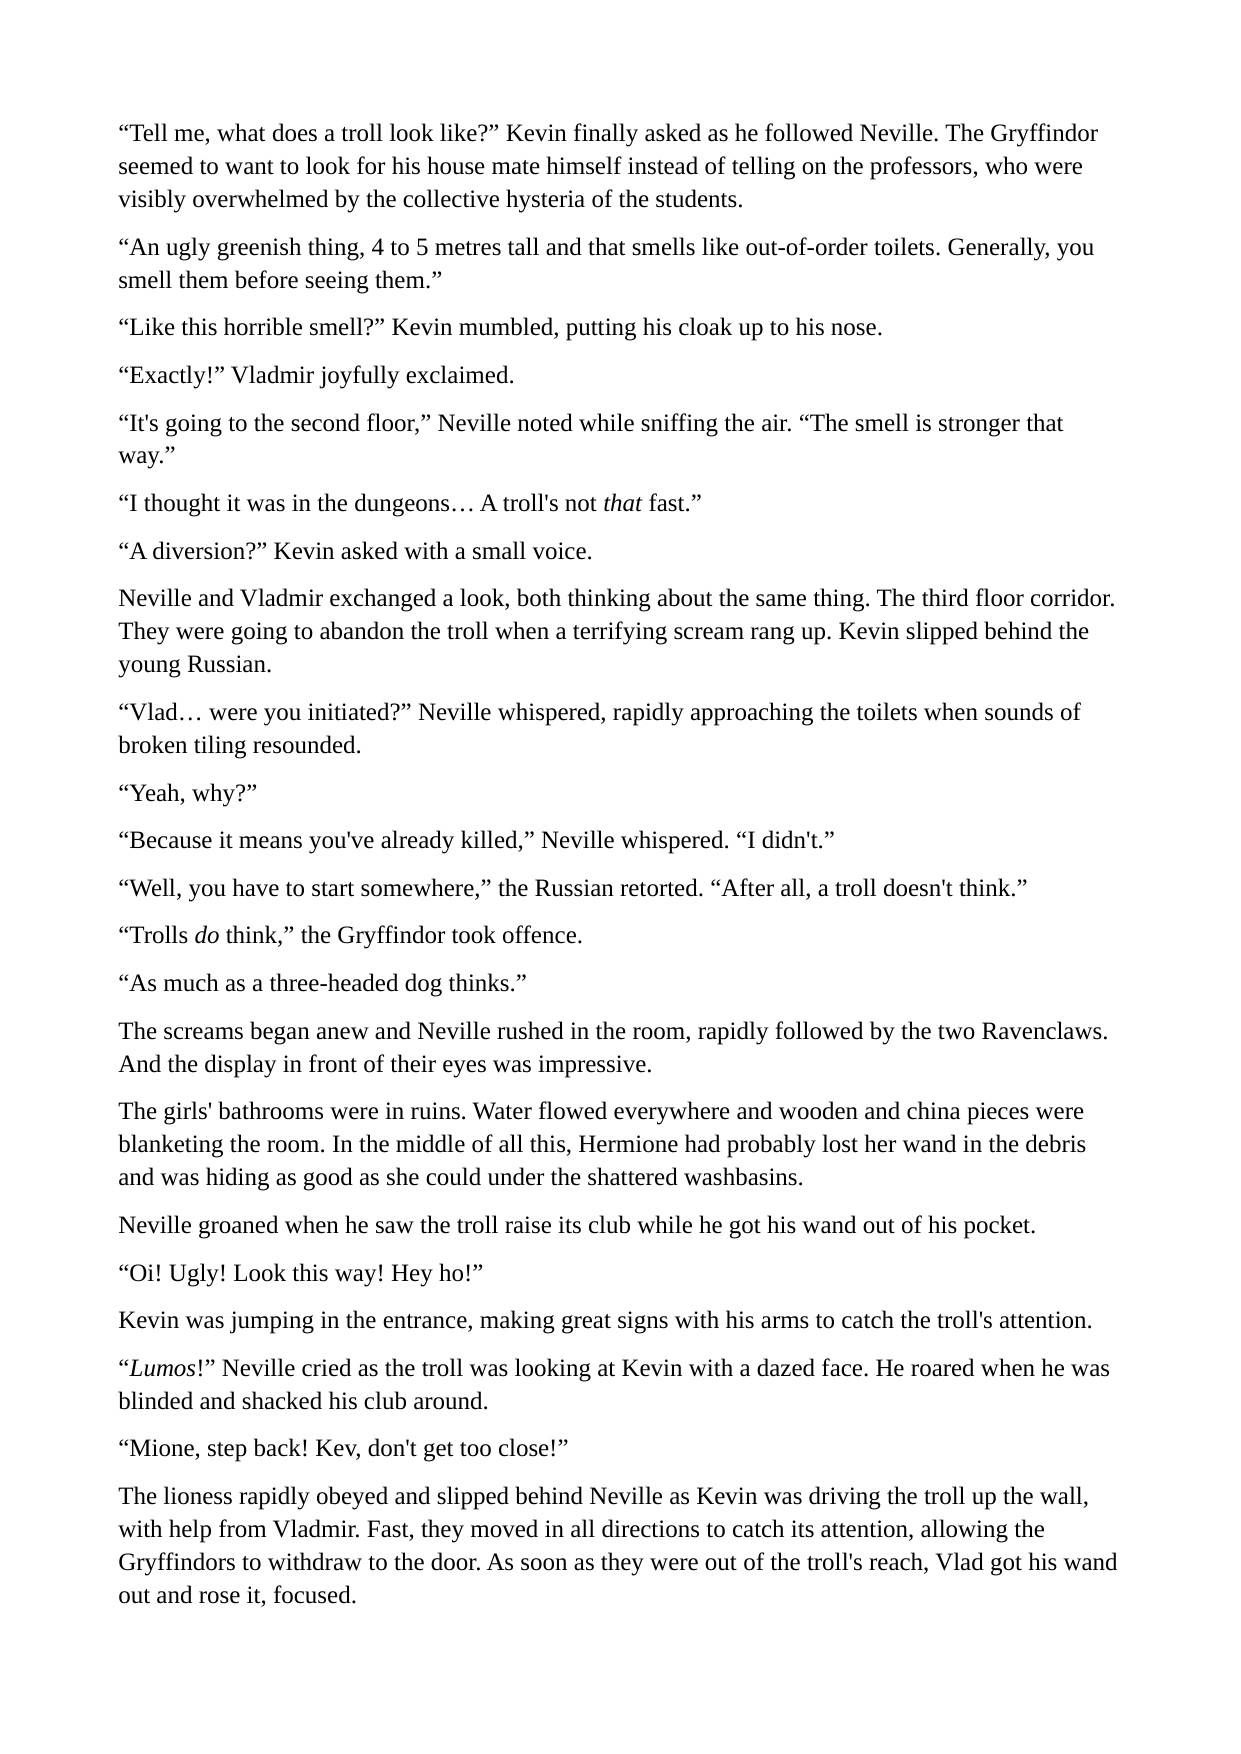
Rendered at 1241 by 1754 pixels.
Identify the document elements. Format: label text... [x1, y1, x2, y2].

text “As much as a three-headed dog thinks.” [118, 968, 1122, 997]
text “An ugly greenish thing, 4 to 5 metres tall and that smells like out-of-order toilets. Generally, you smell them before seeing them.” [118, 232, 1122, 293]
text “Well, you have to start somewhere,” the Russian retorted. “After all, a troll doesn't think.” [118, 873, 1122, 902]
text “Tell me, what does a troll look like?” Kevin finally asked as he followed Neville. The Gryffindor seemed to want to look for his house mate himself instead of telling on the professors, who were visibly overwhelmed by the collective hysteria of the students. [118, 118, 1122, 213]
text “Vlad… were you initiated?” Neville whispered, rapidly approaching the toilets when sounds of broken tiling resounded. [118, 697, 1122, 759]
text “Because it means you've already killed,” Neville whispered. “I didn't.” [118, 825, 1122, 854]
text “A diversion?” Kevin asked with a small voice. [118, 536, 1122, 564]
text “Like this horrible smell?” Kevin mumbled, putting his cloak up to his nose. [118, 312, 1122, 341]
text Kevin was jumping in the entrance, making great signs with his arms to catch the troll's attention. [118, 1305, 1122, 1334]
text “Mione, step back! Kev, don't get too close!” [118, 1433, 1122, 1462]
text Neville groaned when he saw the troll raise its club while he got his wand out of his pocket. [118, 1210, 1122, 1239]
text “It's going to the second floor,” Neville noted while sniffing the air. “The smell is stronger that way.” [118, 408, 1122, 469]
text The screams began anew and Neville rushed in the room, rapidly followed by the two Ravenclaws. And the display in front of their eyes was impressive. [118, 1016, 1122, 1077]
text “Exactly!” Vladmir joyfully exclaimed. [118, 360, 1122, 389]
text “Lumos!” Neville cried as the troll was looking at Kevin with a dazed face. He roared when he was blinded and shacked his club around. [118, 1353, 1122, 1414]
text “Oi! Ugly! Look this way! Hey ho!” [118, 1258, 1122, 1286]
text Neville and Vladmir exchanged a look, both thinking about the same thing. The third floor corridor. They were going to abandon the troll when a terrifying scream rang up. Kevin slipped behind the young Russian. [118, 583, 1122, 678]
text “Yeah, why?” [118, 778, 1122, 806]
text “I thought it was in the dungeons… A troll's not that fast.” [118, 488, 1122, 517]
text The girls' bathrooms were in ruins. Water flowed everywhere and wooden and china pieces were blanketing the room. In the middle of all this, Hermione had probably lost her wand in the debris and was hiding as good as she could under the shattered washbasins. [118, 1096, 1122, 1191]
text The lioness rapidly obeyed and slipped behind Neville as Kevin was driving the troll up the wall, with help from Vladmir. Fast, they moved in all directions to catch its attention, allowing the Gryffindors to withdraw to the door. As soon as they were out of the troll's reach, Vlad got his wand out and rose it, focused. [118, 1481, 1122, 1609]
text “Trolls do think,” the Gryffindor took offence. [118, 921, 1122, 949]
